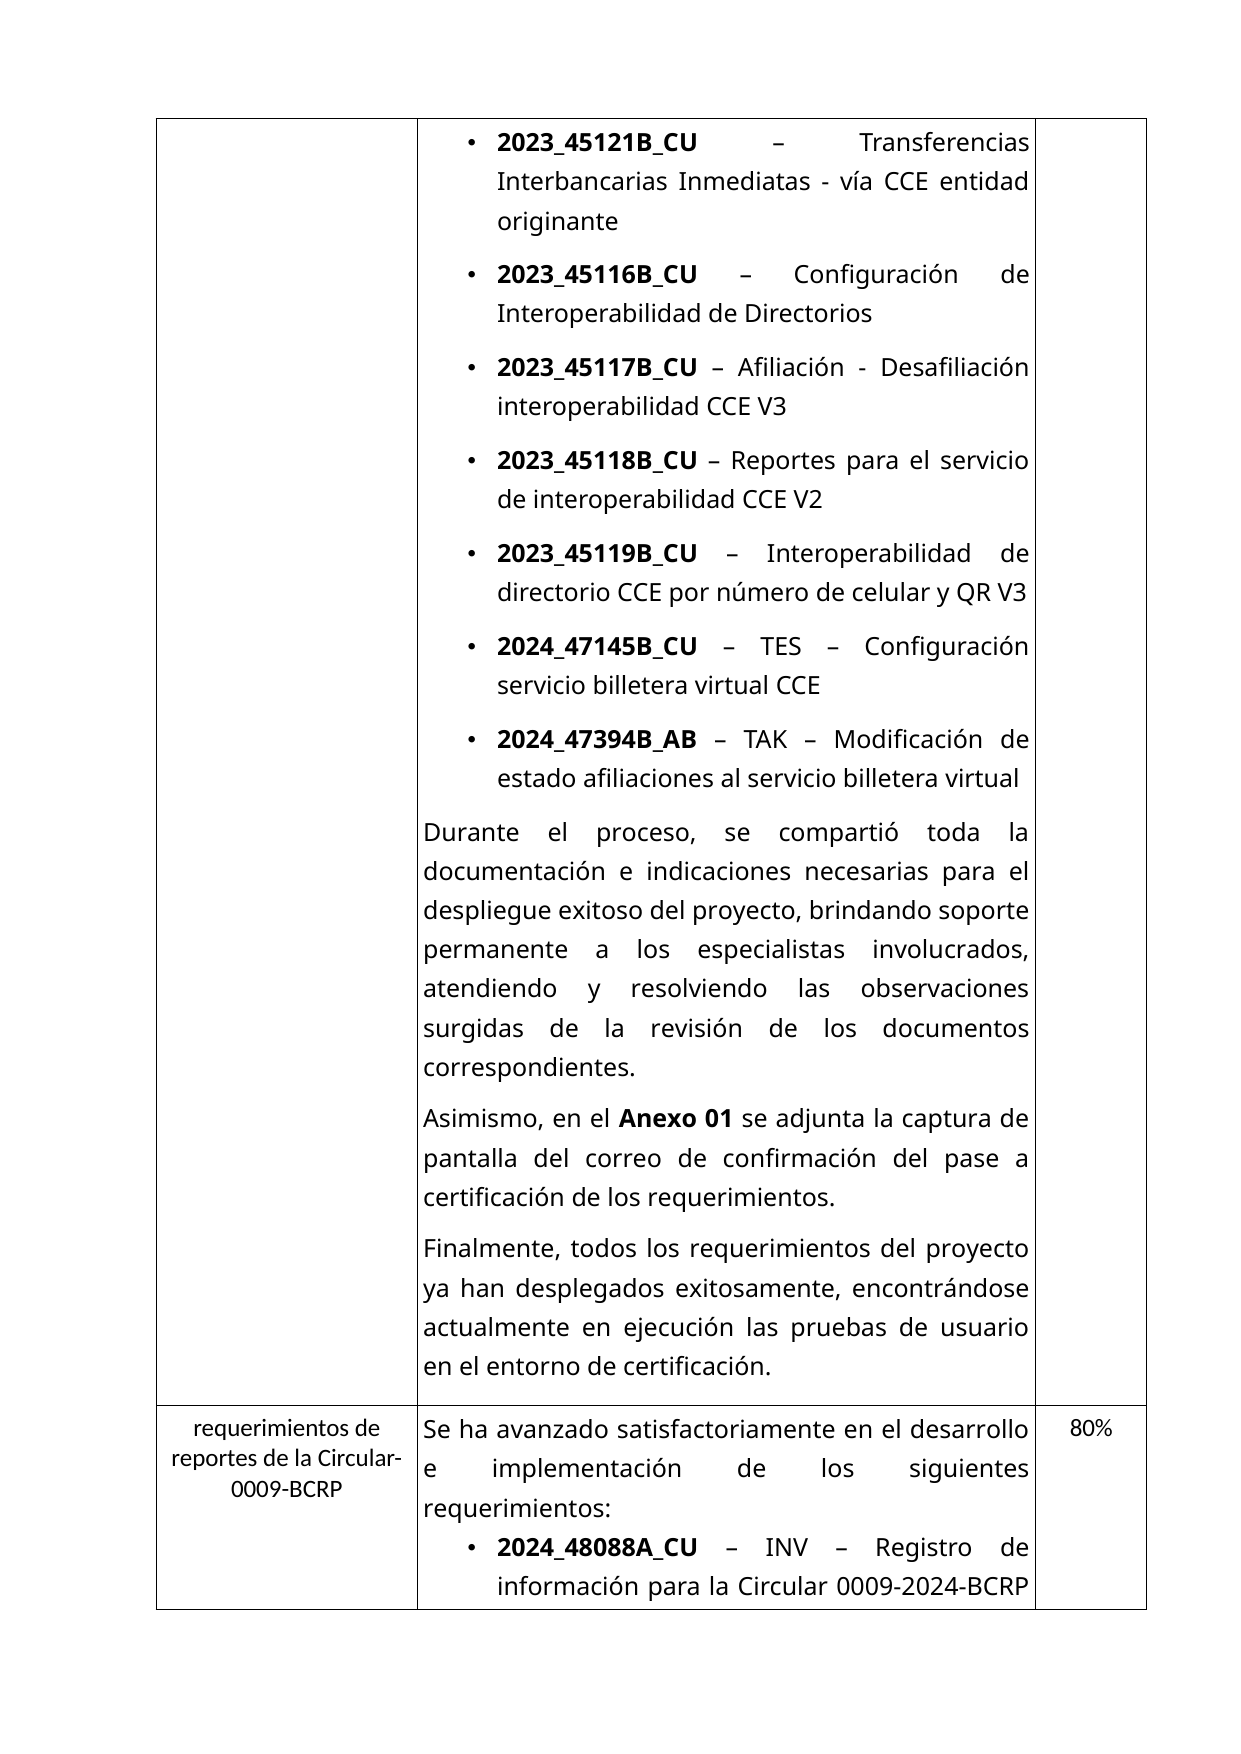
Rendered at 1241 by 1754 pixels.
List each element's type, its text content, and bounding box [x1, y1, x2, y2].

table_cell 80% [1036, 1406, 1146, 1608]
table_cell [1036, 119, 1146, 1405]
table_cell En el marco del Proyecto de Transferencias Inmediatas e Interoperabilidad, informamos que ya se han cumplido todos los requerimientos asociados al proyecto, logrando exitosamente el pase a certificación y apoyando el despliegue respectivo en el ambiente de certificación. Los usuarios ya han comenzado a ejecutar sus pruebas sobre los servicios implementados. Los requerimientos certificados son los siguientes: 2023_44948B_CU – Parámetros transferencias interbancarias inmediatas vía CCE 2023_45120B_CU – Transferencias Interbancarias Inmediatas - vía CCE entidad receptora 2023_45122B_CU – Reporte de Transferencias Inmediatas CCE 2024_45956B_CU – Conciliación de Transferencias Interbancarias Inmediatas CCE 2023_45121B_CU – Transferencias Interbancarias Inmediatas - vía CCE entidad originante 2023_45116B_CU – Configuración de Interoperabilidad de Directorios 2023_45117B_CU – Afiliación - Desafiliación interoperabilidad CCE V3 2023_45118B_CU – Reportes para el servicio de interoperabilidad CCE V2 2023_45119B_CU – Interoperabilidad de directorio CCE por número de celular y QR V3 2024_47145B_CU – TES – Configuración servicio billetera virtual CCE 2024_47394B_AB – TAK – Modificación de estado afiliaciones al servicio billetera virtual Durante el proceso, se compartió toda la documentación e indicaciones necesarias para el despliegue exitoso del proyecto, brindando soporte permanente a los especialistas involucrados, atendiendo y resolviendo las observaciones surgidas de la revisión de los documentos correspondientes. Asimismo, en el Anexo 01 se adjunta la captura de pantalla del correo de confirmación del pase a certificación de los requerimientos. Finalmente, todos los requerimientos del proyecto ya han desplegados exitosamente, encontrándose actualmente en ejecución las pruebas de usuario en el entorno de certificación. [418, 119, 1035, 1405]
table_cell [157, 119, 417, 1405]
table_cell requerimientos de reportes de la Circular-0009-BCRP [157, 1406, 417, 1608]
table_cell Se ha avanzado satisfactoriamente en el desarrollo e implementación de los siguientes requerimientos: 2024_48088A_CU – INV – Registro de información para la Circular 0009-2024-BCRP [418, 1406, 1035, 1608]
